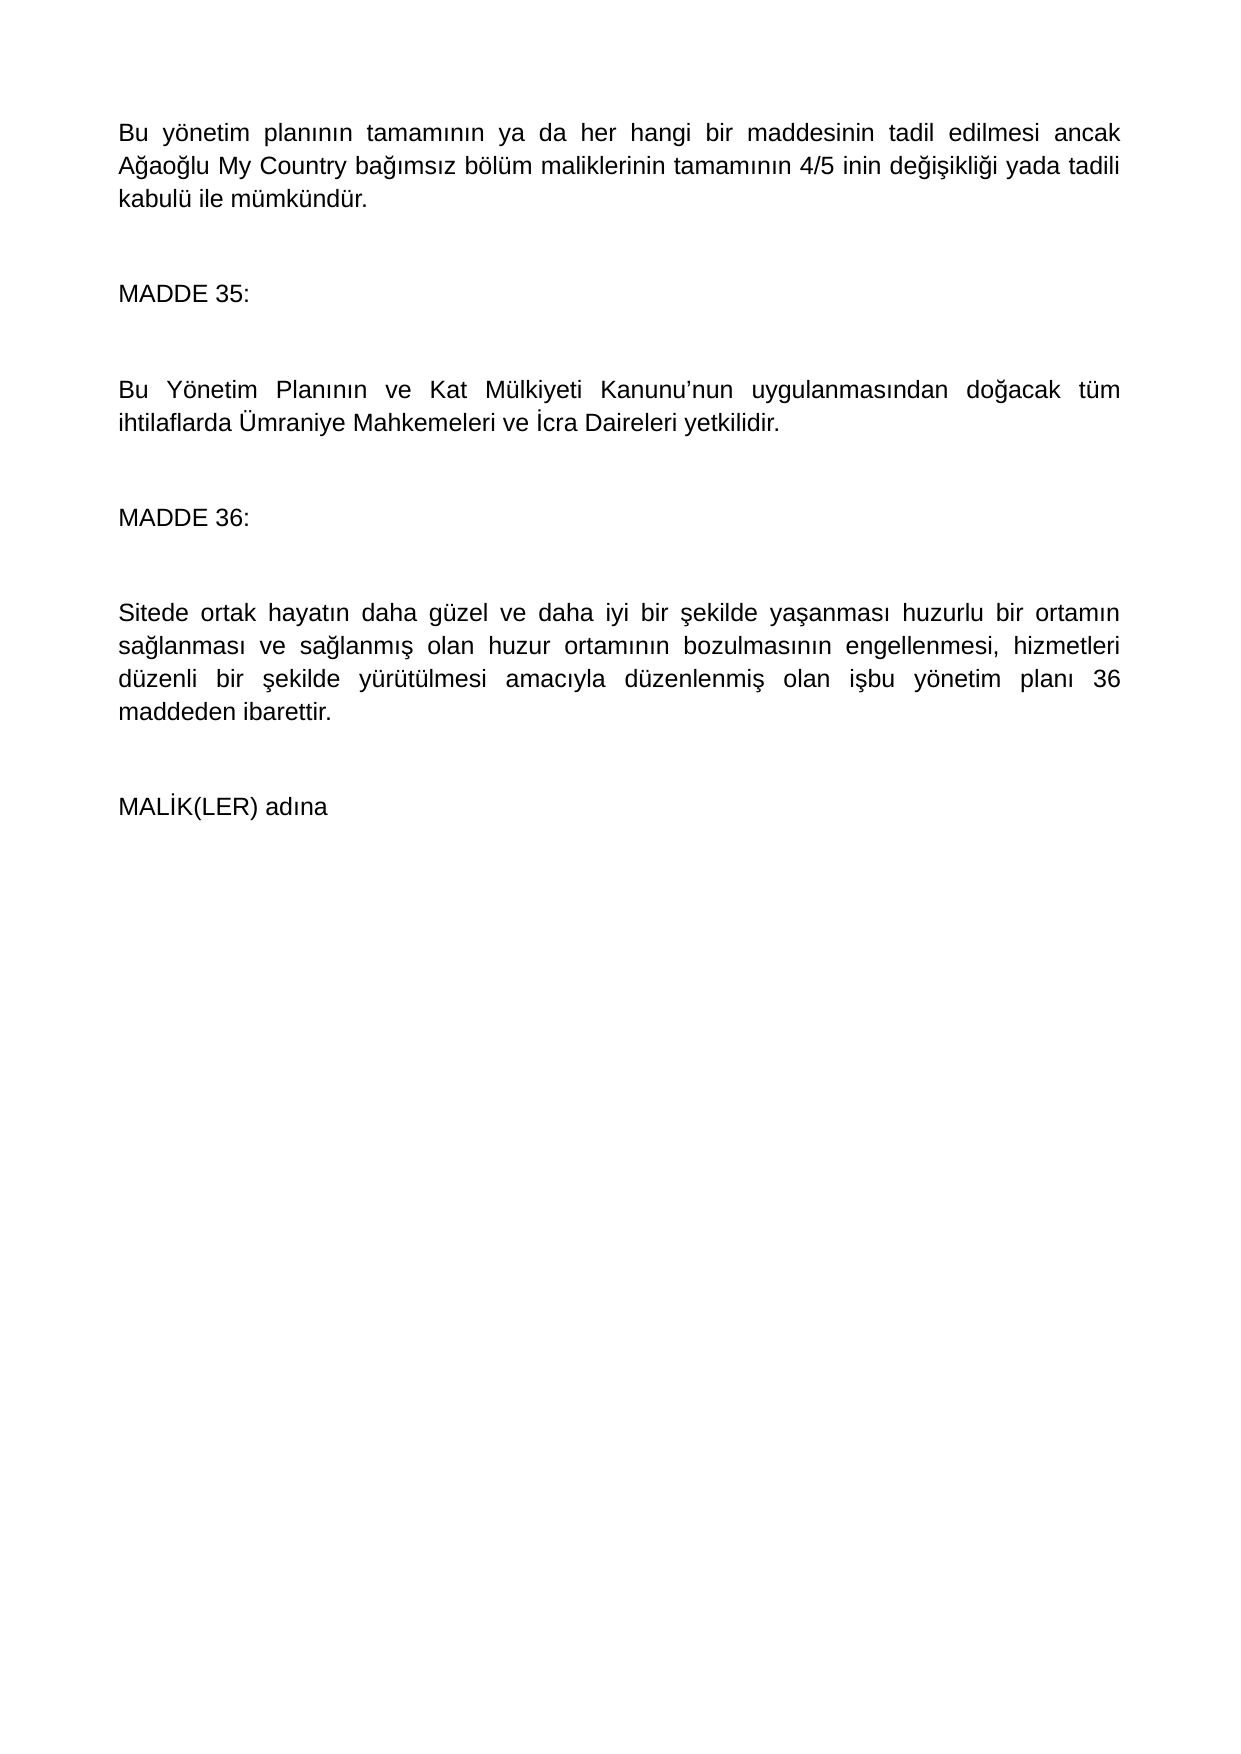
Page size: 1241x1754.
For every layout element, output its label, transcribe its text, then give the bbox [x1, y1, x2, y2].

text MALİK(LER) adına [118, 792, 1122, 821]
text Bu Yönetim Planının ve Kat Mülkiyeti Kanunu’nun uygulanmasından doğacak tüm ihtilaflarda Ümraniye Mahkemeleri ve İcra Daireleri yetkilidir. [118, 374, 1122, 436]
text MADDE 35: [118, 279, 1122, 308]
text MADDE 36: [118, 503, 1122, 532]
text Sitede ortak hayatın daha güzel ve daha iyi bir şekilde yaşanması huzurlu bir ortamın sağlanması ve sağlanmış olan huzur ortamının bozulmasının engellenmesi, hizmetleri düzenli bir şekilde yürütülmesi amacıyla düzenlenmiş olan işbu yönetim planı 36 maddeden ibarettir. [118, 598, 1122, 726]
text Bu yönetim planının tamamının ya da her hangi bir maddesinin tadil edilmesi ancak Ağaoğlu My Country bağımsız bölüm maliklerinin tamamının 4/5 inin değişikliği yada tadili kabulü ile mümkündür. [118, 118, 1122, 213]
